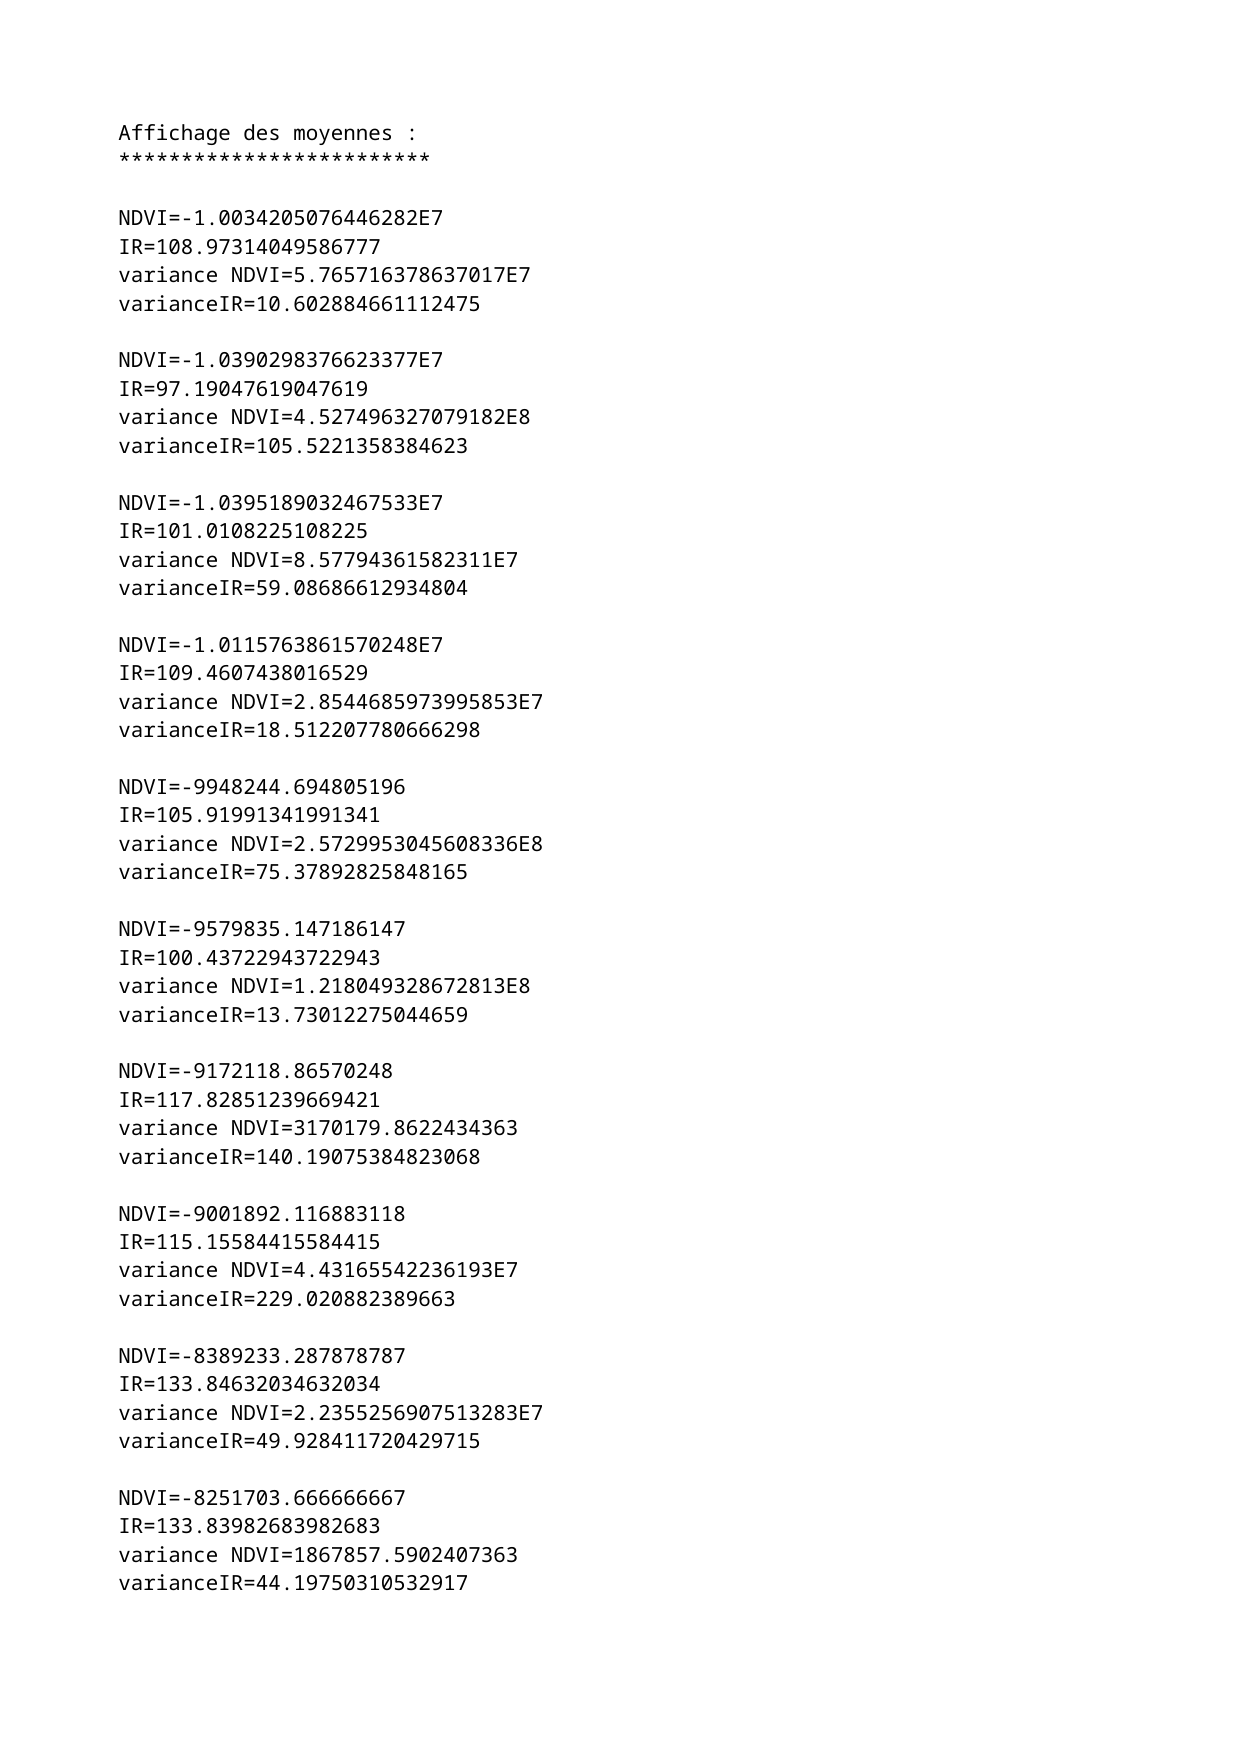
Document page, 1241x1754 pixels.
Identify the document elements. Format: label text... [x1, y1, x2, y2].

text NDVI=-1.0115763861570248E7 [118, 630, 1122, 658]
text variance NDVI=4.527496327079182E8 [118, 402, 1122, 431]
text IR=109.4607438016529 [118, 658, 1122, 687]
text NDVI=-8251703.666666667 [118, 1483, 1122, 1512]
text variance NDVI=1.218049328672813E8 [118, 971, 1122, 1000]
text variance NDVI=5.765716378637017E7 [118, 260, 1122, 289]
text varianceIR=140.19075384823068 [118, 1142, 1122, 1170]
text varianceIR=229.020882389663 [118, 1284, 1122, 1312]
text IR=117.82851239669421 [118, 1085, 1122, 1113]
text NDVI=-1.0034205076446282E7 [118, 203, 1122, 232]
text IR=108.97314049586777 [118, 232, 1122, 260]
text IR=97.19047619047619 [118, 374, 1122, 402]
text variance NDVI=4.43165542236193E7 [118, 1256, 1122, 1284]
text NDVI=-1.0390298376623377E7 [118, 346, 1122, 374]
text Affichage des moyennes : [118, 118, 1122, 147]
text IR=133.84632034632034 [118, 1369, 1122, 1398]
text IR=115.15584415584415 [118, 1227, 1122, 1256]
text IR=100.43722943722943 [118, 943, 1122, 971]
text varianceIR=10.602884661112475 [118, 289, 1122, 317]
text variance NDVI=2.2355256907513283E7 [118, 1398, 1122, 1426]
text variance NDVI=8.57794361582311E7 [118, 545, 1122, 573]
text NDVI=-9948244.694805196 [118, 772, 1122, 801]
text varianceIR=75.37892825848165 [118, 857, 1122, 886]
text IR=105.91991341991341 [118, 801, 1122, 829]
text NDVI=-8389233.287878787 [118, 1341, 1122, 1369]
text NDVI=-9001892.116883118 [118, 1199, 1122, 1227]
text NDVI=-1.0395189032467533E7 [118, 488, 1122, 516]
text varianceIR=49.928411720429715 [118, 1426, 1122, 1455]
text NDVI=-9172118.86570248 [118, 1057, 1122, 1085]
text variance NDVI=1867857.5902407363 [118, 1540, 1122, 1568]
text variance NDVI=2.5729953045608336E8 [118, 829, 1122, 857]
text variance NDVI=2.8544685973995853E7 [118, 687, 1122, 715]
text ************************* [118, 147, 1122, 175]
text varianceIR=13.73012275044659 [118, 1000, 1122, 1028]
text IR=133.83982683982683 [118, 1512, 1122, 1540]
text varianceIR=105.5221358384623 [118, 431, 1122, 459]
text varianceIR=18.512207780666298 [118, 715, 1122, 744]
text NDVI=-9579835.147186147 [118, 914, 1122, 943]
text IR=101.0108225108225 [118, 516, 1122, 545]
text varianceIR=59.08686612934804 [118, 573, 1122, 602]
text variance NDVI=3170179.8622434363 [118, 1113, 1122, 1142]
text varianceIR=44.19750310532917 [118, 1568, 1122, 1597]
